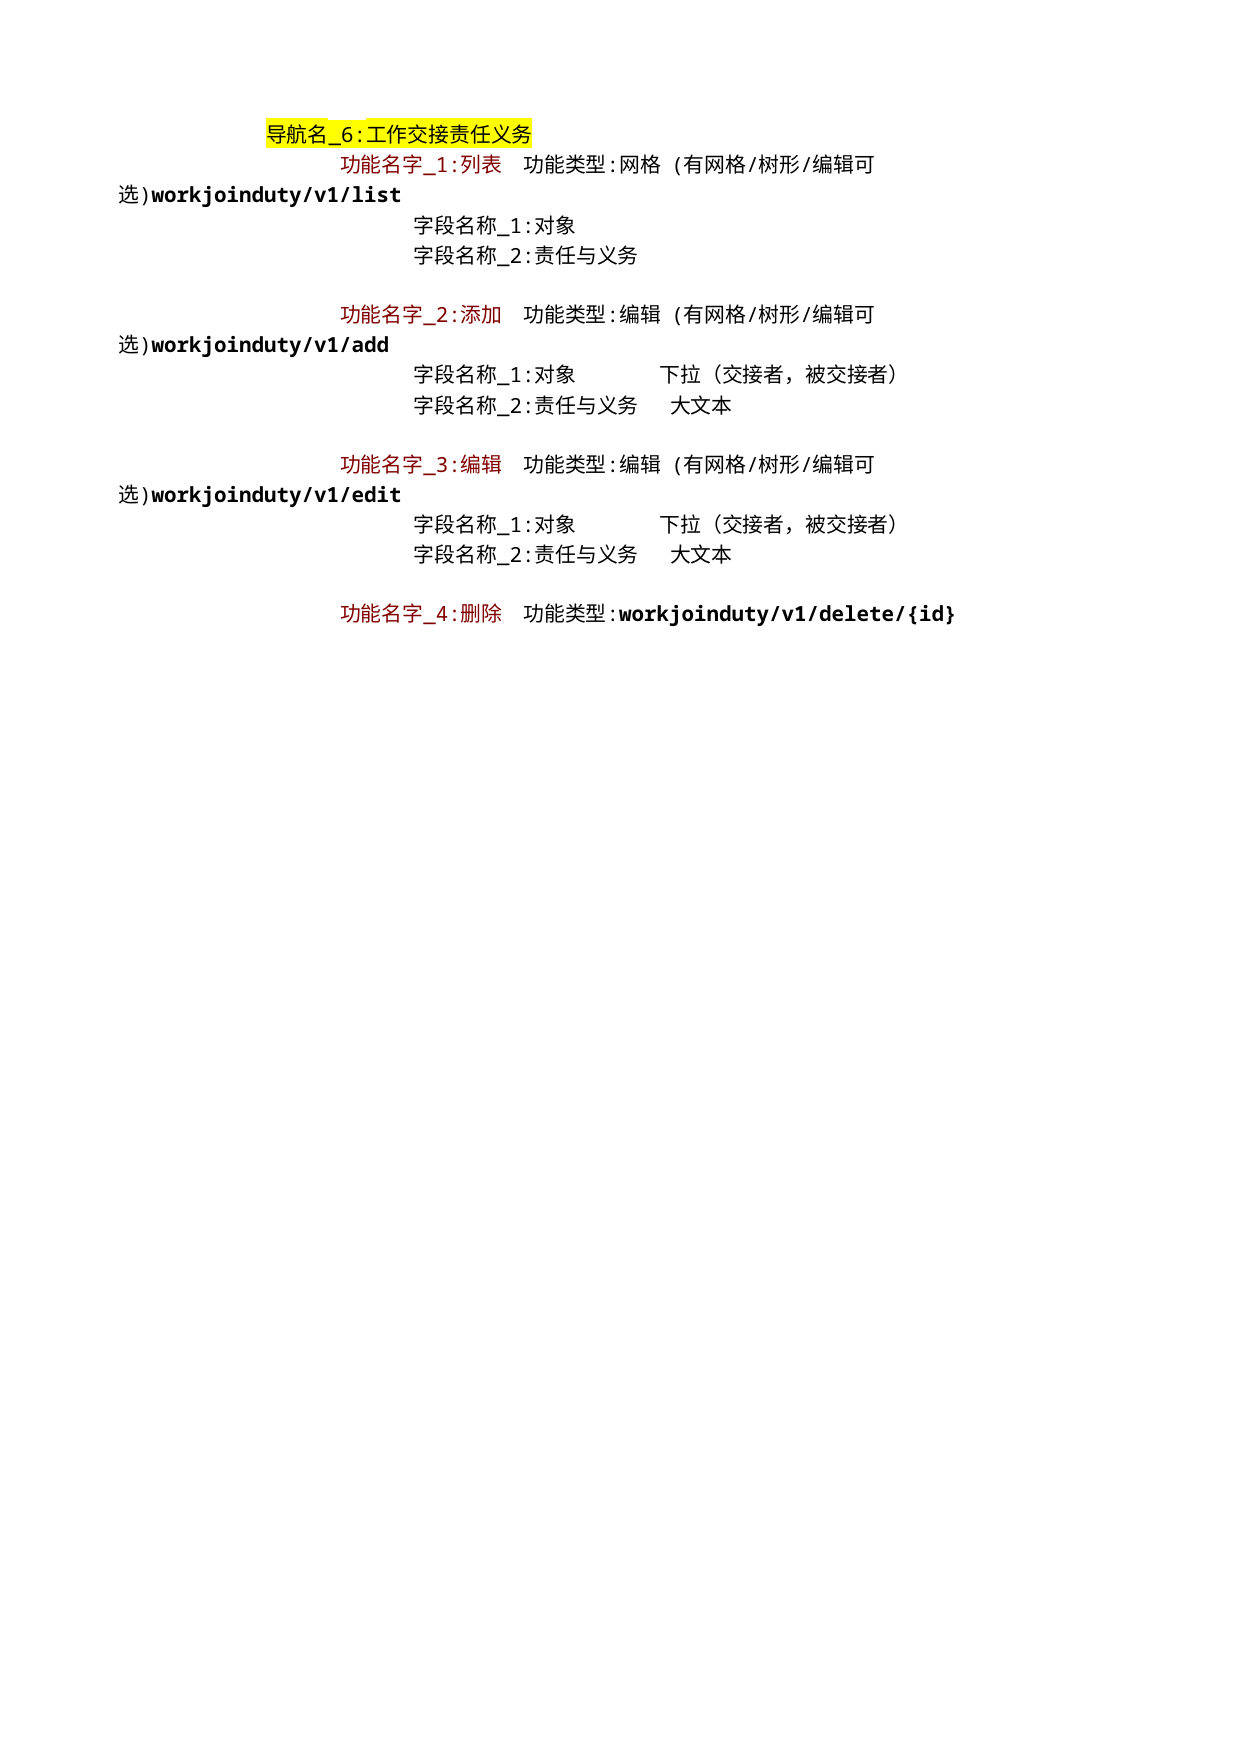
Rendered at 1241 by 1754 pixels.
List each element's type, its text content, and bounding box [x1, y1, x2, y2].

text 功能名字_4:删除 功能类型:workjoinduty/v1/delete/{id} [118, 597, 1122, 628]
text 导航名_6:工作交接责任义务 [118, 118, 1122, 148]
text 字段名称_1:对象 [118, 209, 1122, 239]
text 字段名称_1:对象 下拉（交接者，被交接者） [118, 359, 1122, 389]
text 字段名称_2:责任与义务 [118, 239, 1122, 270]
text 功能名字_3:编辑 功能类型:编辑 (有网格/树形/编辑可选)workjoinduty/v1/edit [118, 448, 1122, 508]
text 字段名称_2:责任与义务 大文本 [118, 389, 1122, 419]
text 功能名字_1:列表 功能类型:网格 (有网格/树形/编辑可选)workjoinduty/v1/list [118, 148, 1122, 209]
text 字段名称_1:对象 下拉（交接者，被交接者） [118, 508, 1122, 539]
text 功能名字_2:添加 功能类型:编辑 (有网格/树形/编辑可选)workjoinduty/v1/add [118, 298, 1122, 359]
text 字段名称_2:责任与义务 大文本 [118, 539, 1122, 569]
